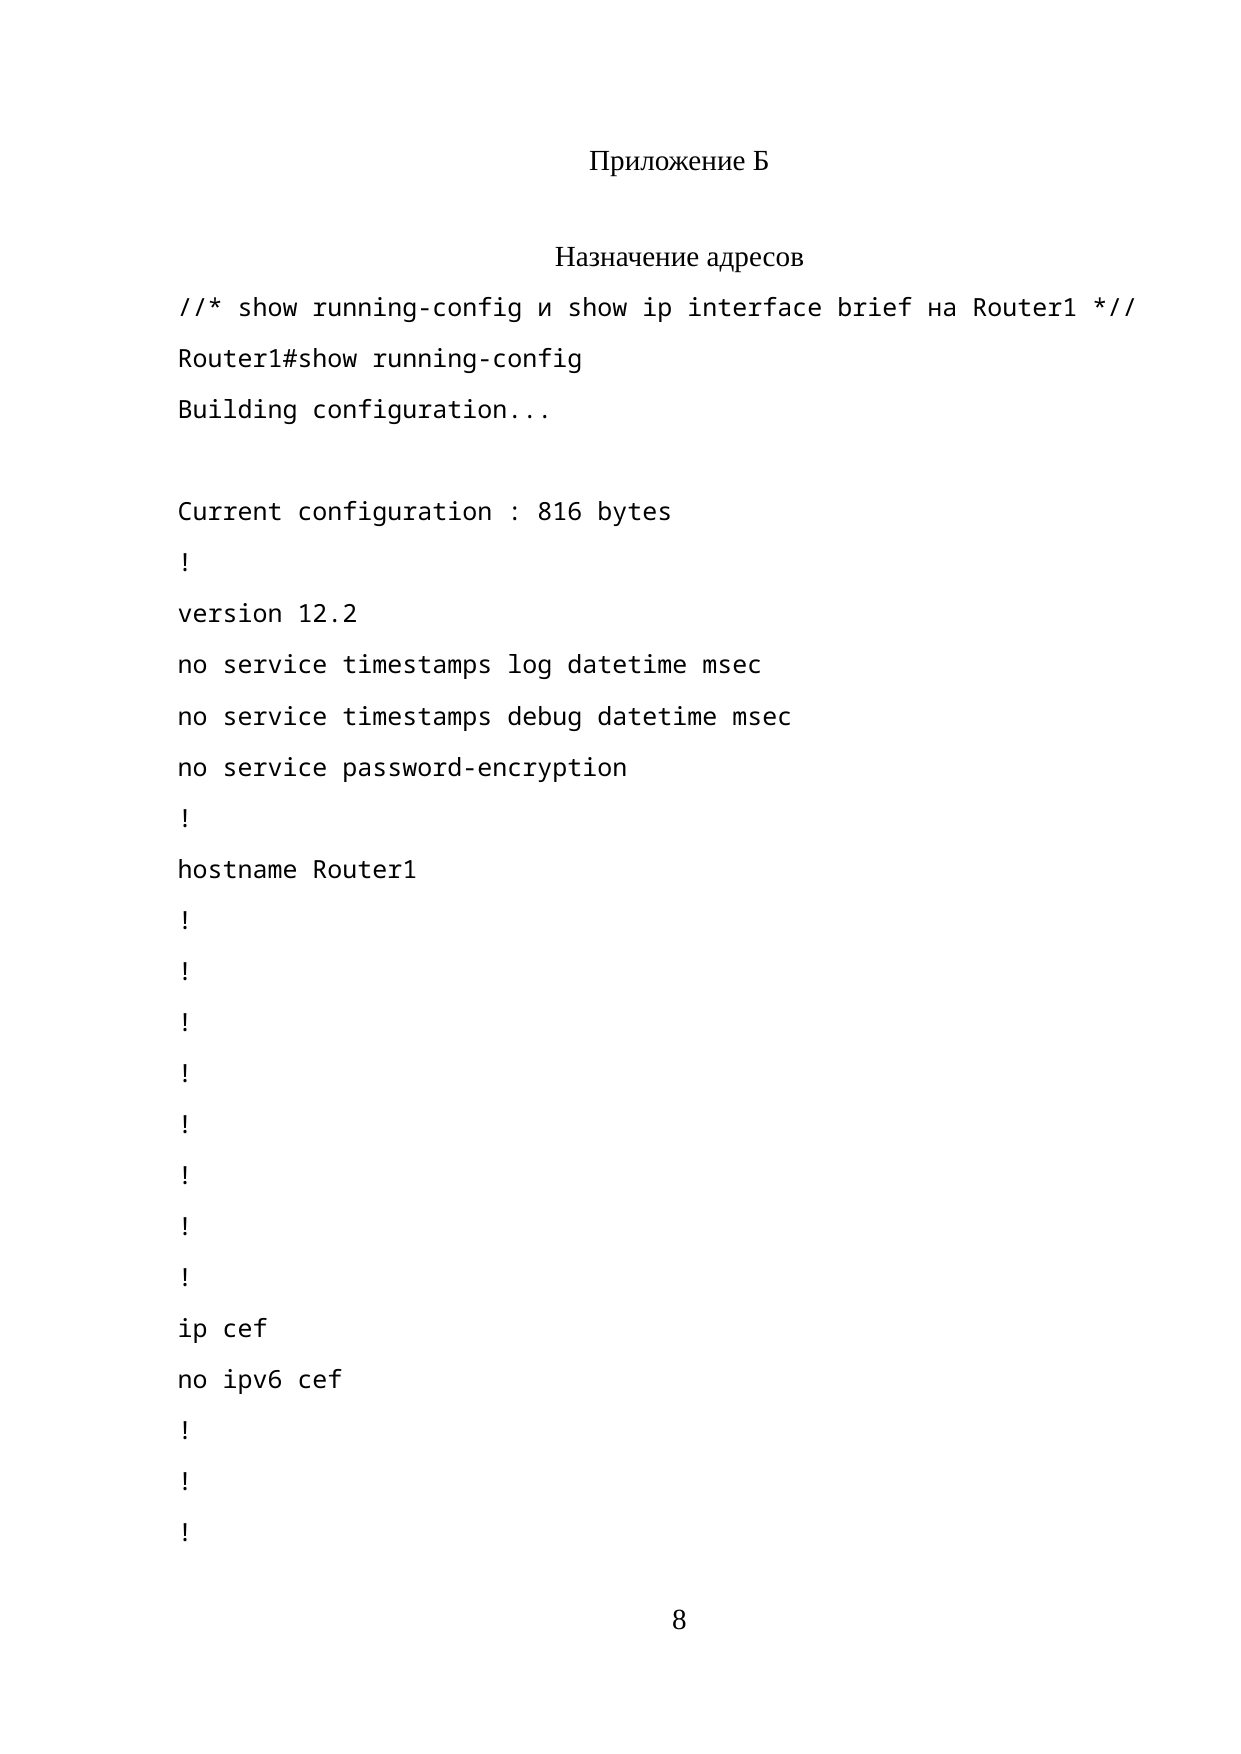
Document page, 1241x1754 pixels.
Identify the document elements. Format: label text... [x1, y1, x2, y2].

text no ipv6 cef [177, 1362, 1181, 1396]
text Router1#show running-config [177, 341, 1181, 375]
text ! [177, 1464, 1181, 1498]
subtitle Приложение Б [177, 143, 1181, 177]
text ! [177, 800, 1181, 834]
text version 12.2 [177, 596, 1181, 630]
text ! [177, 1004, 1181, 1038]
text ! [177, 1106, 1181, 1141]
text //* show running-config и show ip interface brief на Router1 *// [177, 290, 1181, 324]
text ip cef [177, 1311, 1181, 1345]
text ! [177, 902, 1181, 936]
text ! [177, 1208, 1181, 1243]
text Building configuration... [177, 392, 1181, 426]
text no service password-encryption [177, 749, 1181, 783]
text hostname Router1 [177, 851, 1181, 885]
text ! [177, 1259, 1181, 1294]
text no service timestamps log datetime msec [177, 647, 1181, 681]
text ! [177, 1055, 1181, 1089]
text ! [177, 545, 1181, 579]
text no service timestamps debug datetime msec [177, 698, 1181, 732]
text ! [177, 953, 1181, 987]
text ! [177, 1413, 1181, 1447]
text ! [177, 1515, 1181, 1549]
text ! [177, 1157, 1181, 1192]
text Назначение адресов [177, 239, 1181, 273]
text Current configuration : 816 bytes [177, 494, 1181, 528]
